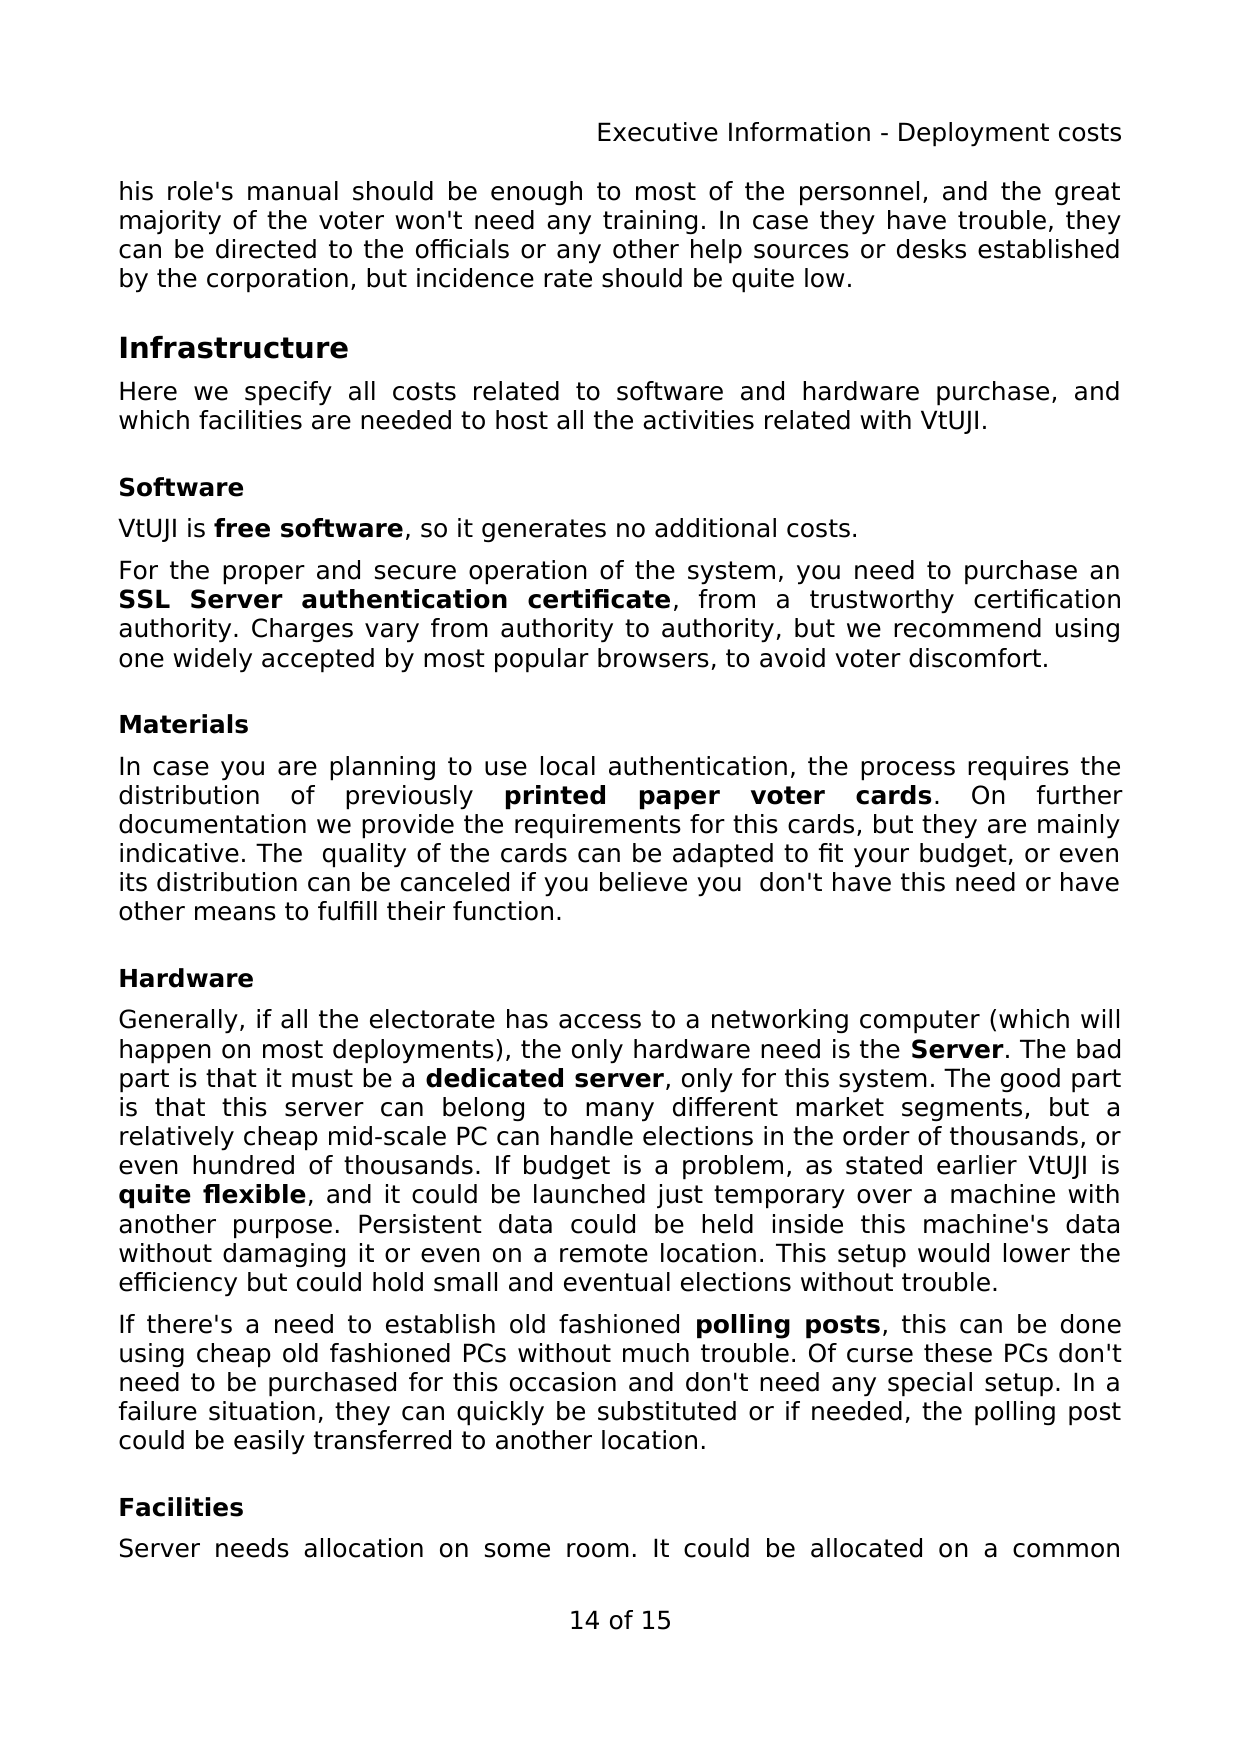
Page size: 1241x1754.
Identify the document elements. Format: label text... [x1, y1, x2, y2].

text Generally, if all the electorate has access to a networking computer (which will happen on most deployments), the only hardware need is the Server. The bad part is that it must be a dedicated server, only for this system. The good part is that this server can belong to many different market segments, but a relatively cheap mid-scale PC can handle elections in the order of thousands, or even hundred of thousands. If budget is a problem, as stated earlier VtUJI is quite flexible, and it could be launched just temporary over a machine with another purpose. Persistent data could be held inside this machine's data without damaging it or even on a remote location. This setup would lower the efficiency but could hold small and eventual elections without trouble. [118, 1006, 1122, 1297]
subtitle Hardware [118, 964, 1122, 993]
subtitle Facilities [118, 1493, 1122, 1522]
text VtUJI is free software, so it generates no additional costs. [118, 514, 1122, 544]
text Here we specify all costs related to software and hardware purchase, and which facilities are needed to host all the activities related with VtUJI. [118, 377, 1122, 436]
text his role's manual should be enough to most of the personnel, and the great majority of the voter won't need any training. In case they have trouble, they can be directed to the officials or any other help sources or desks established by the corporation, but incidence rate should be quite low. [118, 177, 1122, 293]
subtitle Infrastructure [118, 331, 1122, 365]
text In case you are planning to use local authentication, the process requires the distribution of previously printed paper voter cards. On further documentation we provide the requirements for this cards, but they are mainly indicative. The quality of the cards can be adapted to fit your budget, or even its distribution can be canceled if you believe you don't have this need or have other means to fulfill their function. [118, 752, 1122, 927]
text If there's a need to establish old fashioned polling posts, this can be done using cheap old fashioned PCs without much trouble. Of curse these PCs don't need to be purchased for this occasion and don't need any special setup. In a failure situation, they can quickly be substituted or if needed, the polling post could be easily transferred to another location. [118, 1310, 1122, 1456]
subtitle Materials [118, 710, 1122, 739]
subtitle Software [118, 473, 1122, 502]
text Server needs allocation on some room. It could be allocated on a common [118, 1534, 1122, 1564]
text For the proper and secure operation of the system, you need to purchase an SSL Server authentication certificate, from a trustworthy certification authority. Charges vary from authority to authority, but we recommend using one widely accepted by most popular browsers, to avoid voter discomfort. [118, 556, 1122, 673]
